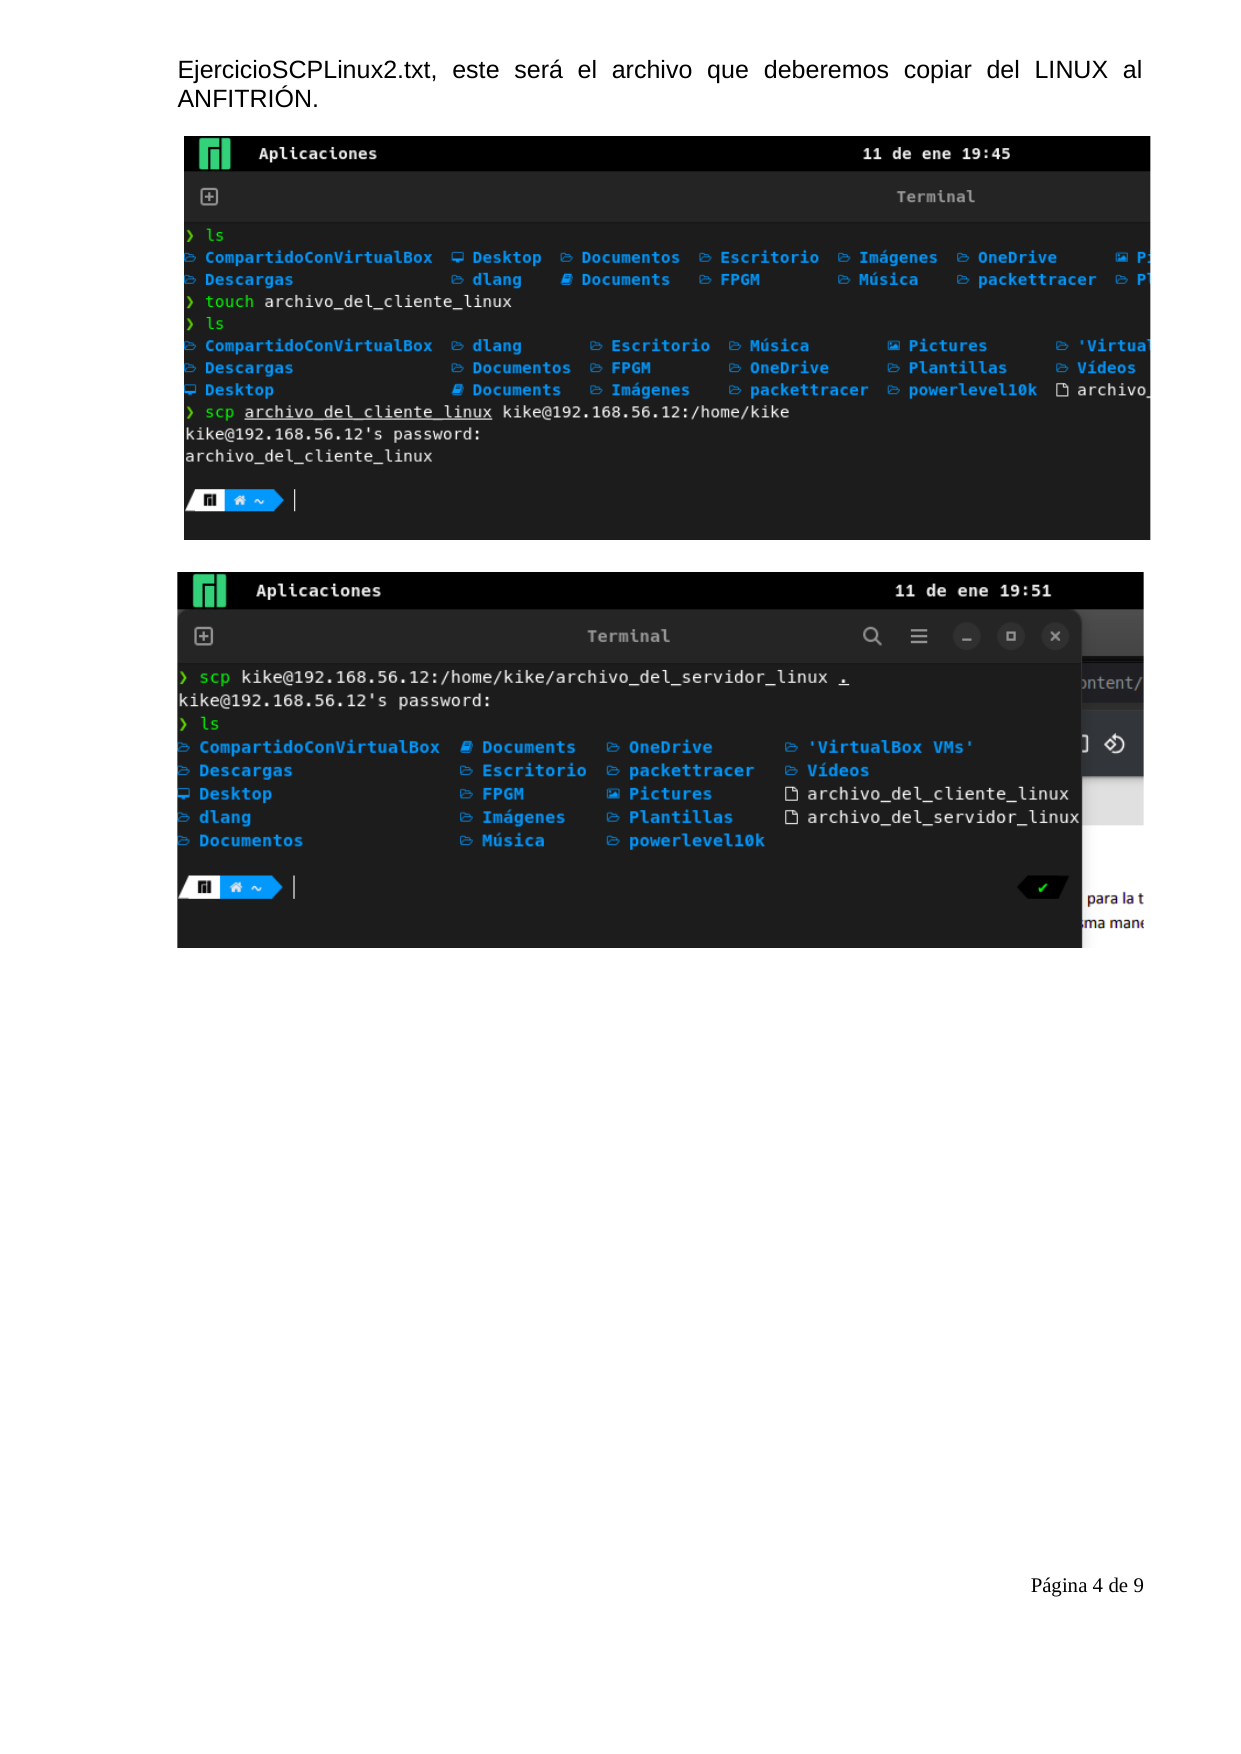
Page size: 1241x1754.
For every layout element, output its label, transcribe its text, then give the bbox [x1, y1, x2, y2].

text EjercicioSCPLinux2.txt, este será el archivo que deberemos copiar del LINUX al ANFITRIÓN. [177, 56, 1144, 112]
picture [184, 136, 1151, 540]
picture [177, 572, 1144, 948]
